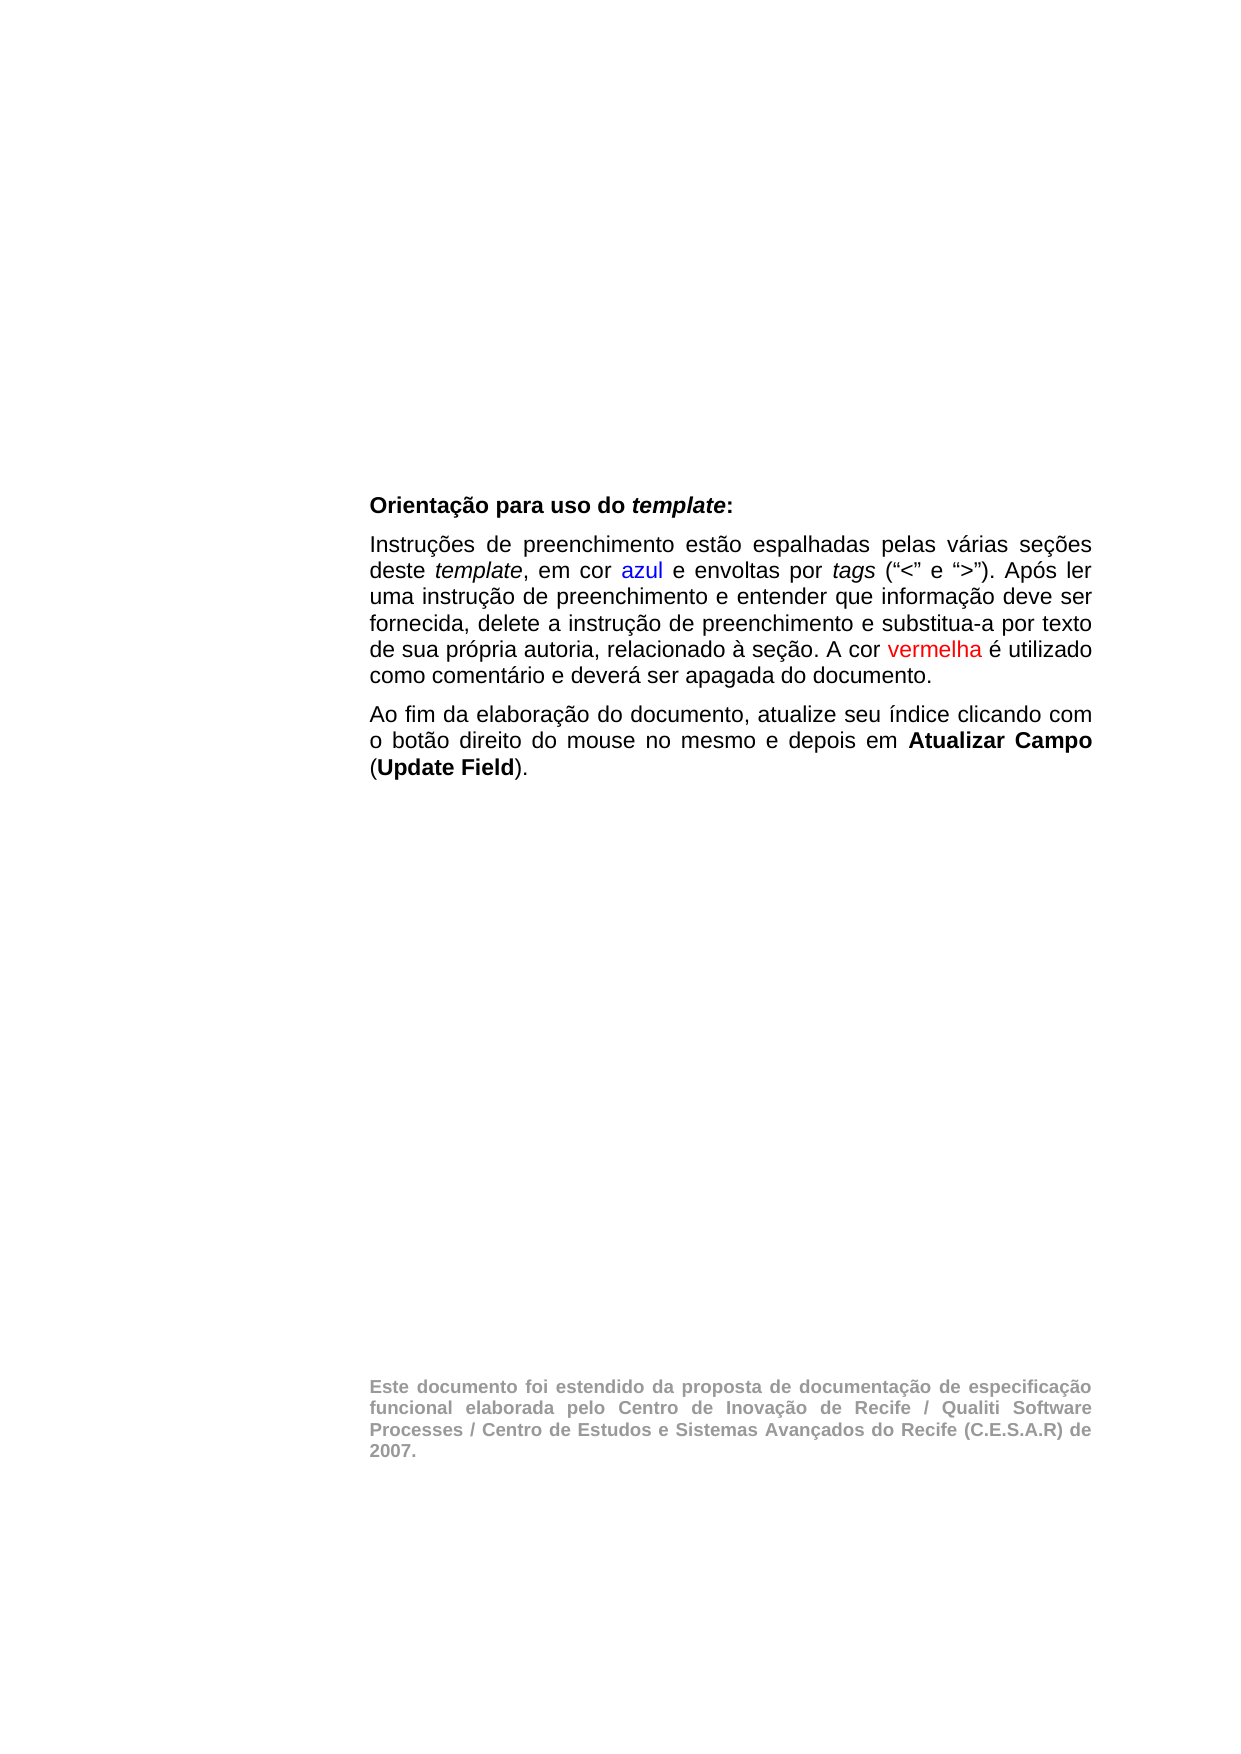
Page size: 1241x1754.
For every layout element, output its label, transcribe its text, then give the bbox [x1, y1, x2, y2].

text Este documento foi estendido da proposta de documentação de especificação funcional elaborada pelo Centro de Inovação de Recife / Qualiti Software Processes / Centro de Estudos e Sistemas Avançados do Recife (C.E.S.A.R) de 2007. [369, 1376, 1092, 1462]
text Ao fim da elaboração do documento, atualize seu índice clicando com o botão direito do mouse no mesmo e depois em Atualizar Campo (Update Field). [369, 701, 1092, 780]
text Orientação para uso do template: [369, 492, 1092, 518]
text Instruções de preenchimento estão espalhadas pelas várias seções deste template, em cor azul e envoltas por tags (“<” e “>”). Após ler uma instrução de preenchimento e entender que informação deve ser fornecida, delete a instrução de preenchimento e substitua-a por texto de sua própria autoria, relacionado à seção. A cor vermelha é utilizado como comentário e deverá ser apagada do documento. [369, 531, 1092, 689]
